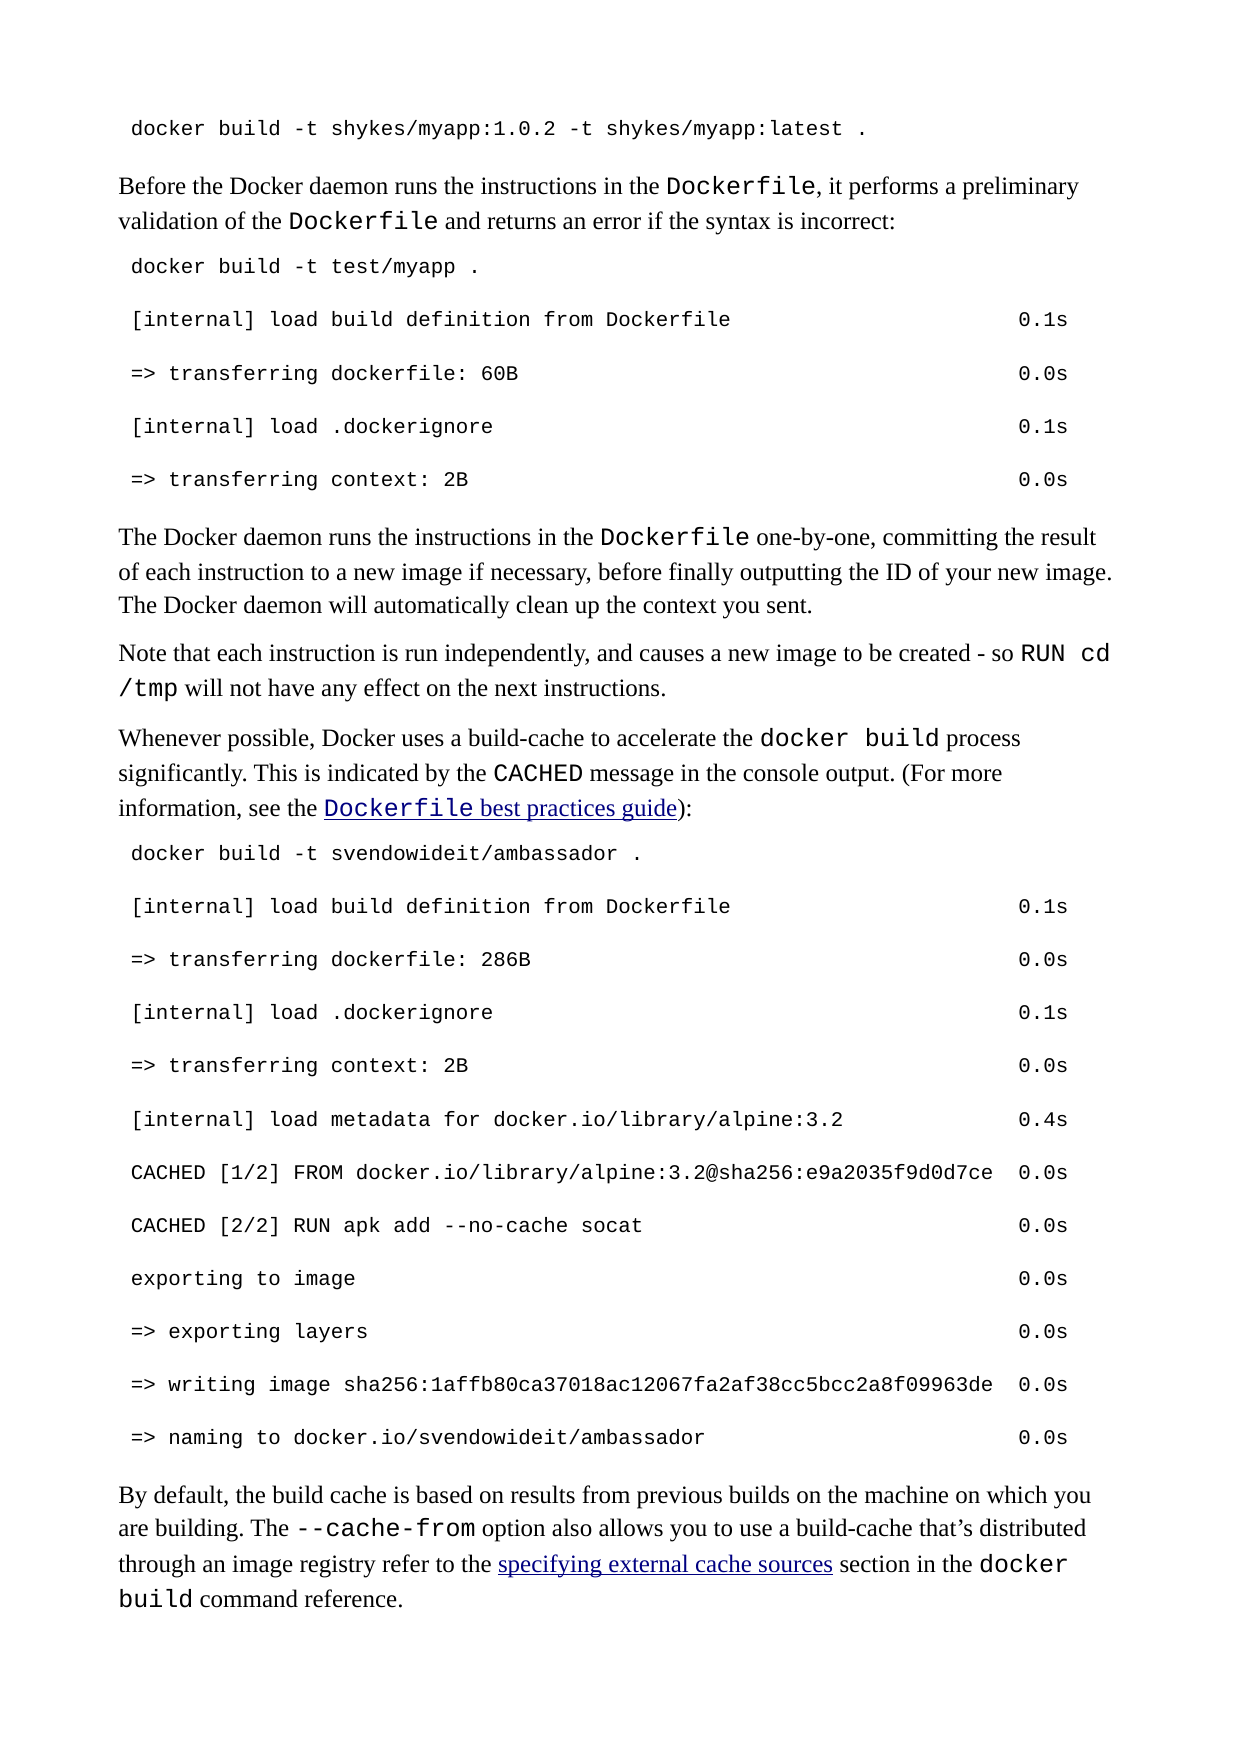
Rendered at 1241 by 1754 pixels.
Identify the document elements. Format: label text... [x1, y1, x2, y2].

text Whenever possible, Docker uses a build-cache to accelerate the docker build process significantly. This is indicated by the CACHED message in the console output. (For more information, see the Dockerfile best practices guide): [118, 723, 1122, 824]
text docker build -t test/myapp . [118, 256, 1122, 280]
text CACHED [2/2] RUN apk add --no-cache socat 0.0s [118, 1215, 1122, 1238]
text => naming to docker.io/svendowideit/ambassador 0.0s [118, 1427, 1122, 1451]
text exporting to image 0.0s [118, 1268, 1122, 1292]
text [internal] load .dockerignore 0.1s [118, 1002, 1122, 1026]
text Note that each instruction is run independently, and causes a new image to be created - so RUN cd /tmp will not have any effect on the next instructions. [118, 638, 1122, 704]
text [internal] load build definition from Dockerfile 0.1s [118, 896, 1122, 920]
text Before the Docker daemon runs the instructions in the Dockerfile, it performs a preliminary validation of the Dockerfile and returns an error if the syntax is incorrect: [118, 171, 1122, 237]
text => writing image sha256:1affb80ca37018ac12067fa2af38cc5bcc2a8f09963de 0.0s [118, 1374, 1122, 1398]
text => transferring dockerfile: 60B 0.0s [118, 363, 1122, 386]
text => transferring context: 2B 0.0s [118, 1056, 1122, 1079]
text => exporting layers 0.0s [118, 1321, 1122, 1345]
text => transferring context: 2B 0.0s [118, 469, 1122, 492]
text By default, the build cache is based on results from previous builds on the machine on which you are building. The --cache-from option also allows you to use a build-cache that’s distributed through an image registry refer to the specifying external cache sources section in the docker build command reference. [118, 1481, 1122, 1614]
text docker build -t svendowideit/ambassador . [118, 843, 1122, 867]
text [internal] load .dockerignore 0.1s [118, 416, 1122, 439]
text CACHED [1/2] FROM docker.io/library/alpine:3.2@sha256:e9a2035f9d0d7ce 0.0s [118, 1162, 1122, 1185]
text [internal] load build definition from Dockerfile 0.1s [118, 309, 1122, 333]
text The Docker daemon runs the instructions in the Dockerfile one-by-one, committing the result of each instruction to a new image if necessary, before finally outputting the ID of your new image. The Docker daemon will automatically clean up the context you sent. [118, 522, 1122, 619]
text => transferring dockerfile: 286B 0.0s [118, 949, 1122, 973]
text docker build -t shykes/myapp:1.0.2 -t shykes/myapp:latest . [118, 118, 1122, 142]
text [internal] load metadata for docker.io/library/alpine:3.2 0.4s [118, 1109, 1122, 1132]
